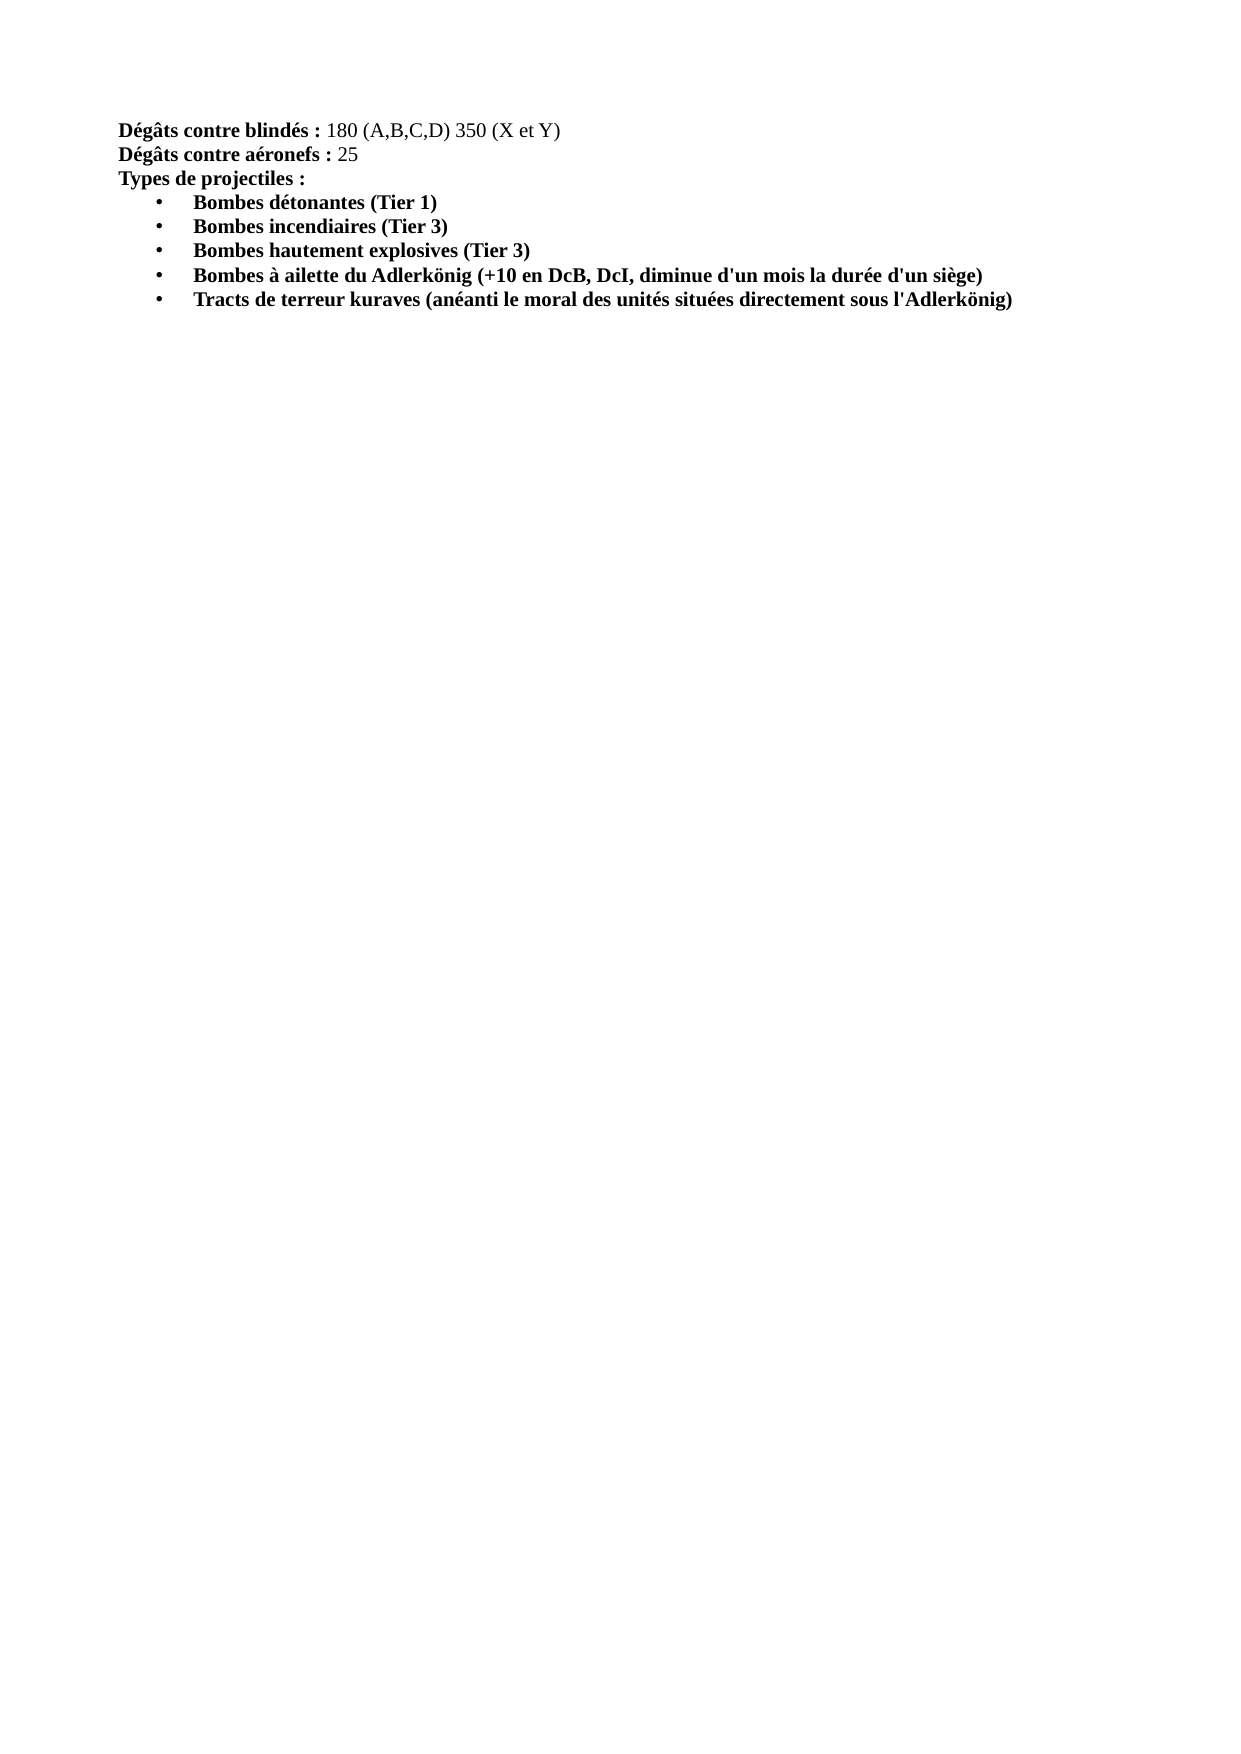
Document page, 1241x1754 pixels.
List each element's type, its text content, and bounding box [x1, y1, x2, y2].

list Bombes hautement explosives (Tier 3) [156, 238, 1122, 262]
text Dégâts contre aéronefs : 25 [118, 142, 1122, 166]
list Bombes à ailette du Adlerkönig (+10 en DcB, DcI, diminue d'un mois la durée d'un siège) [156, 262, 1122, 287]
list Bombes incendiaires (Tier 3) [156, 214, 1122, 238]
list Bombes détonantes (Tier 1) [156, 190, 1122, 214]
text Dégâts contre blindés : 180 (A,B,C,D) 350 (X et Y) [118, 118, 1122, 142]
text Types de projectiles : [118, 166, 1122, 190]
list Tracts de terreur kuraves (anéanti le moral des unités situées directement sous l'Adlerkönig) [156, 287, 1122, 311]
